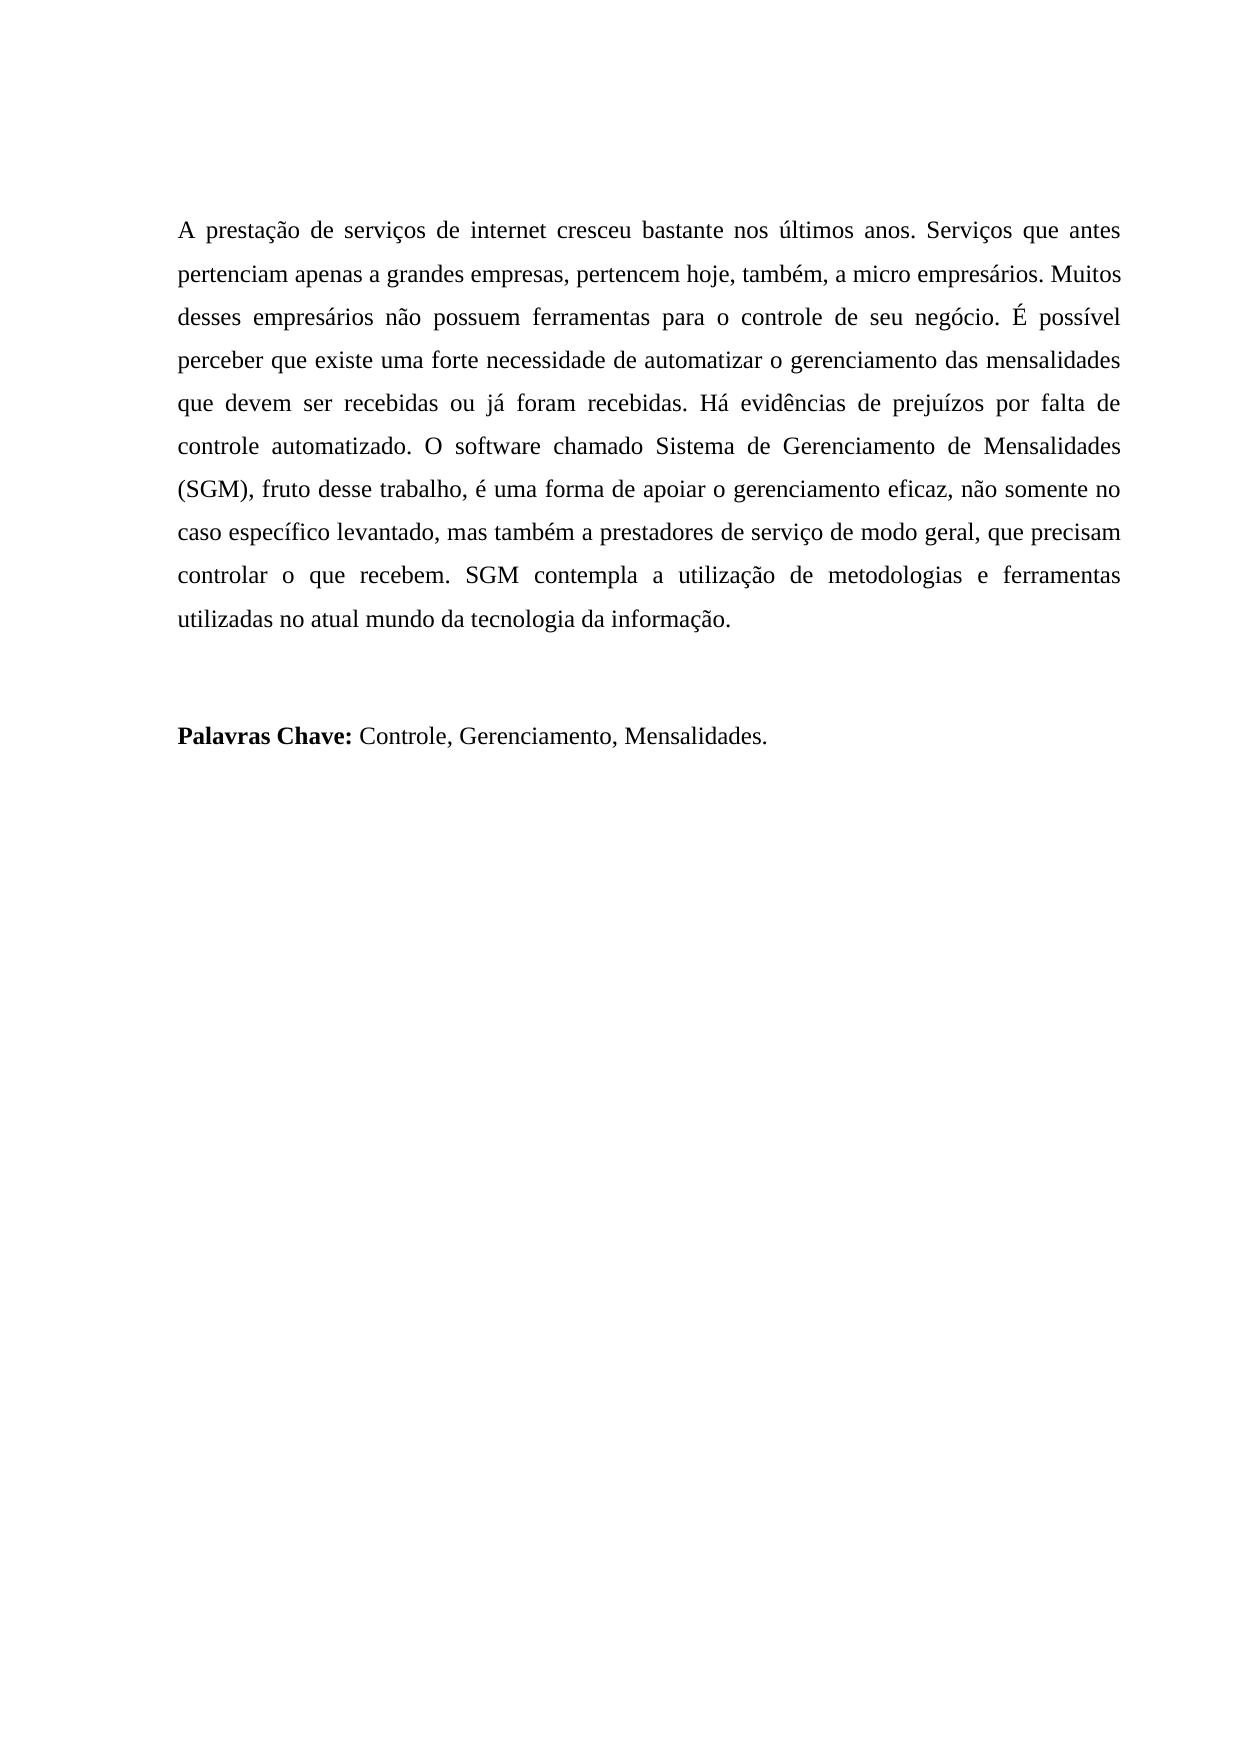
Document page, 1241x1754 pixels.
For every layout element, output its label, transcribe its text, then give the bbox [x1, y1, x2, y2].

text Palavras Chave: Controle, Gerenciamento, Mensalidades. [177, 721, 1122, 750]
text A prestação de serviços de internet cresceu bastante nos últimos anos. Serviços que antes pertenciam apenas a grandes empresas, pertencem hoje, também, a micro empresários. Muitos desses empresários não possuem ferramentas para o controle de seu negócio. É possível perceber que existe uma forte necessidade de automatizar o gerenciamento das mensalidades que devem ser recebidas ou já foram recebidas. Há evidências de prejuízos por falta de controle automatizado. O software chamado Sistema de Gerenciamento de Mensalidades (SGM), fruto desse trabalho, é uma forma de apoiar o gerenciamento eficaz, não somente no caso específico levantado, mas também a prestadores de serviço de modo geral, que precisam controlar o que recebem. SGM contempla a utilização de metodologias e ferramentas utilizadas no atual mundo da tecnologia da informação. [177, 216, 1122, 632]
